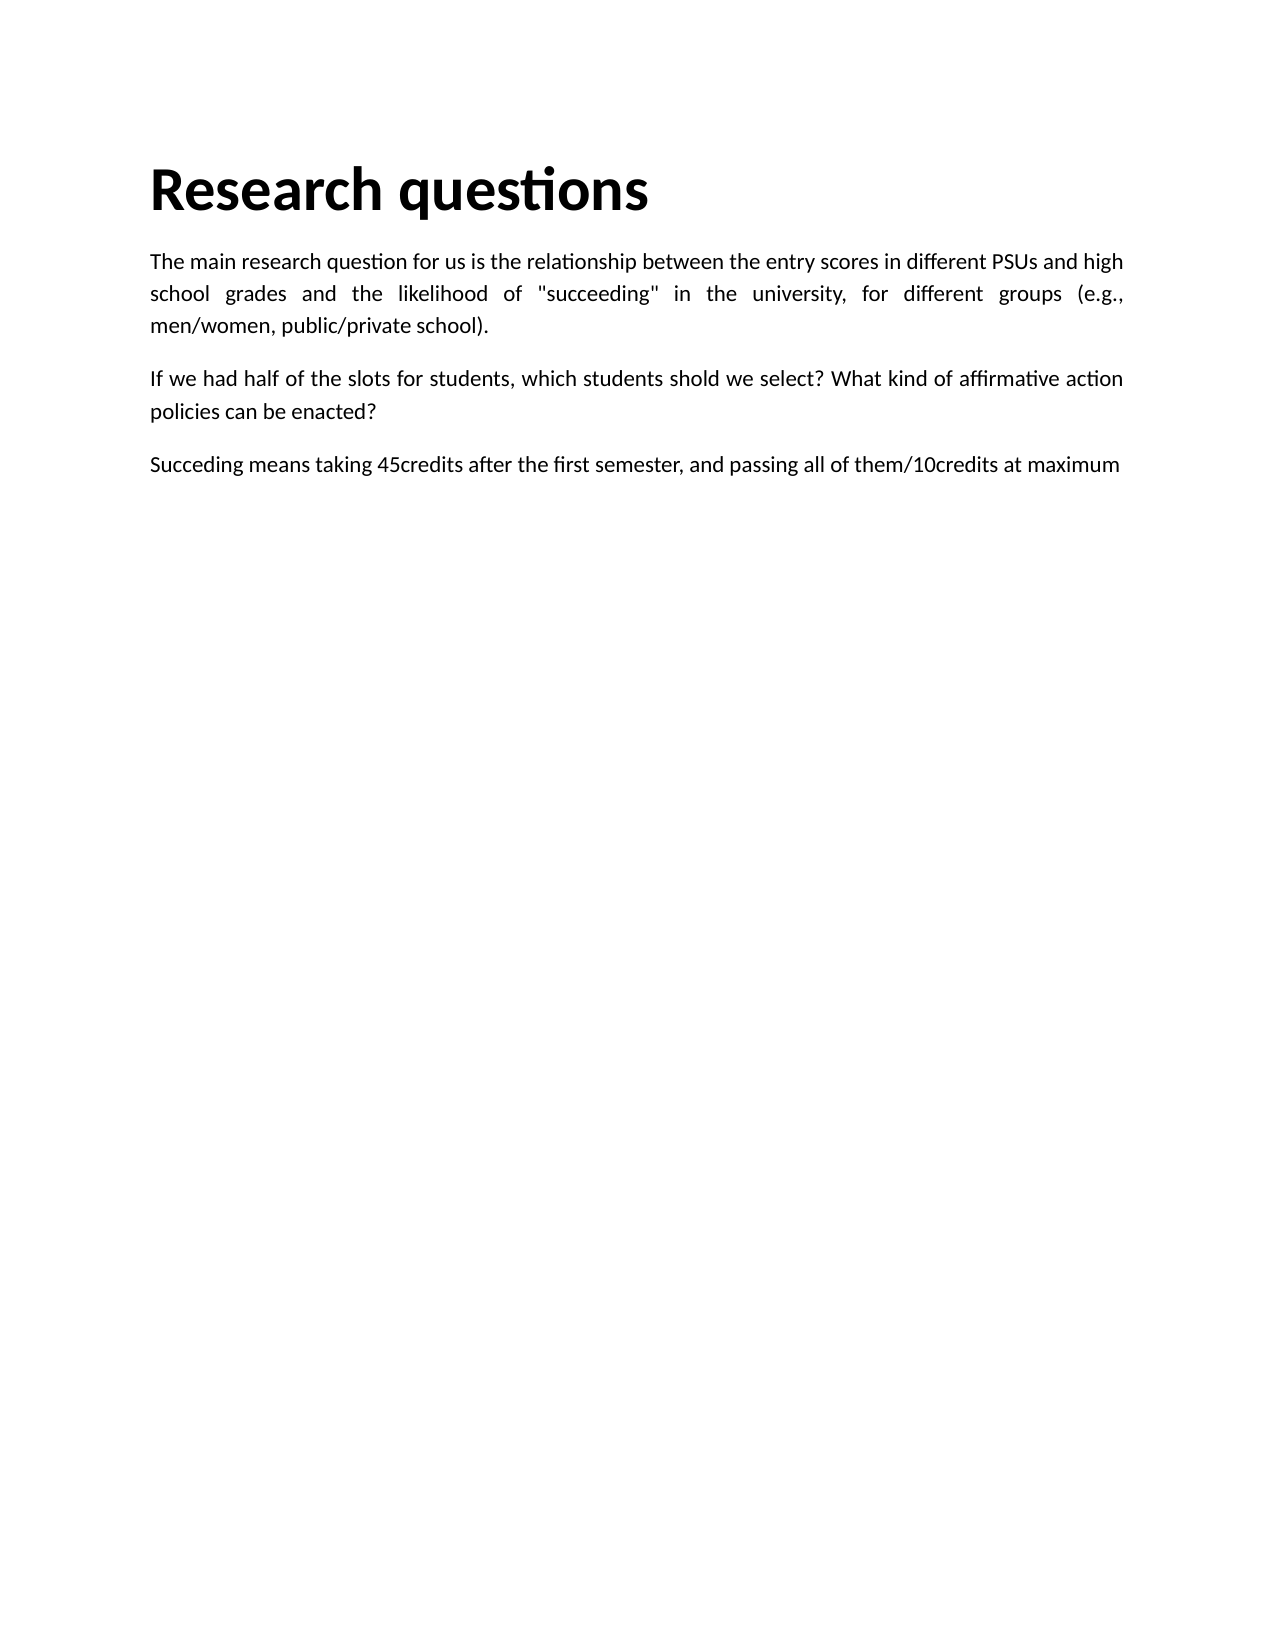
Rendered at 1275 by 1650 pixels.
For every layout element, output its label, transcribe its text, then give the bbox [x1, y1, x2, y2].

title Research questions [150, 150, 1125, 226]
text If we had half of the slots for students, which students shold we select? What kind of affirmative action policies can be enacted? [150, 364, 1125, 425]
text Succeding means taking 45credits after the first semester, and passing all of them/10credits at maximum [150, 450, 1125, 478]
text The main research question for us is the relationship between the entry scores in different PSUs and high school grades and the likelihood of "succeeding" in the university, for different groups (e.g., men/women, public/private school). [150, 247, 1125, 339]
